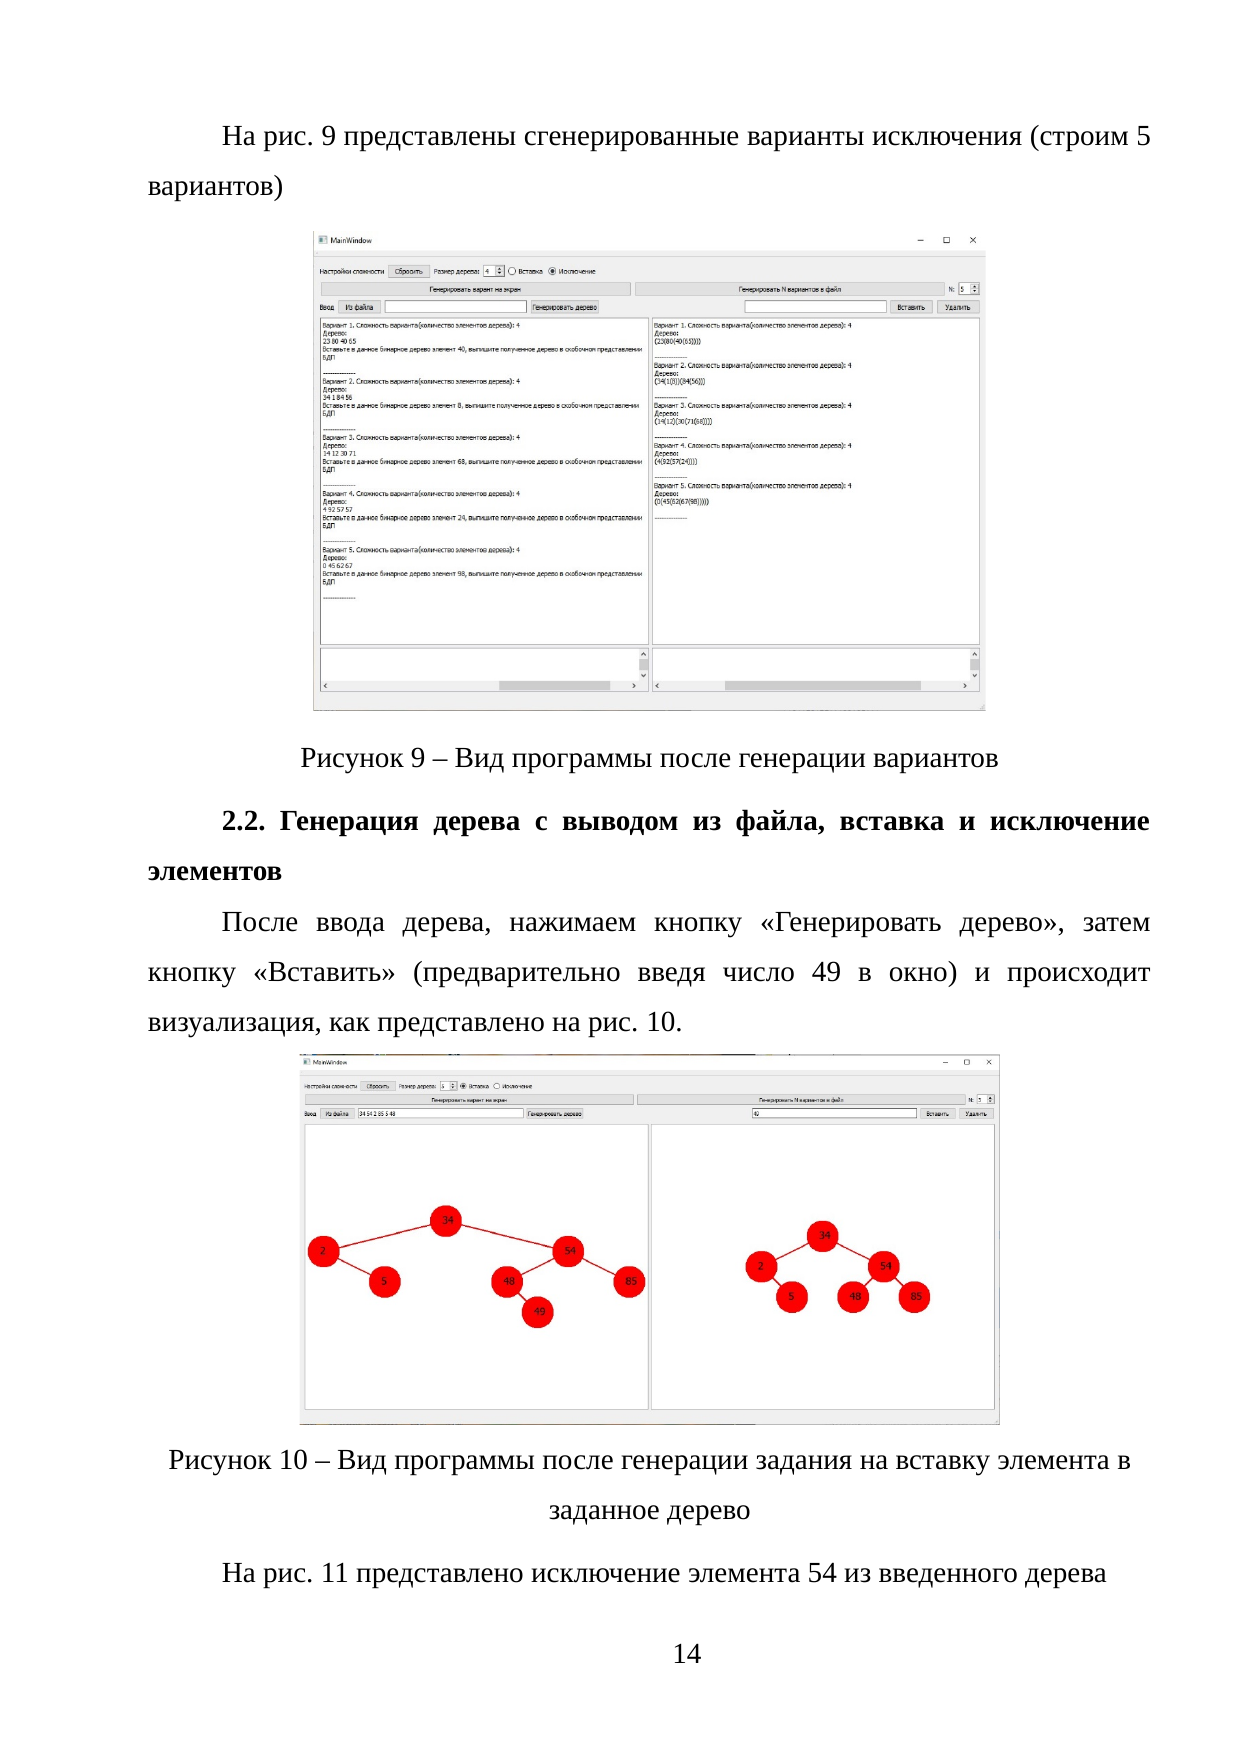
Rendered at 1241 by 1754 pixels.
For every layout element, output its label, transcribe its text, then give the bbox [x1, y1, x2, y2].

text На рис. 11 представлено исключение элемента 54 из введенного дерева [148, 1555, 1152, 1588]
text Рисунок 9 – Вид программы после генерации вариантов [148, 740, 1152, 774]
text После ввода дерева, нажимаем кнопку «Генерировать дерево», затем кнопку «Вставить» (предварительно введя число 49 в окно) и происходит визуализация, как представлено на рис. 10. [148, 904, 1152, 1038]
text На рис. 9 представлены сгенерированные варианты исключения (строим 5 вариантов) [148, 118, 1152, 202]
subtitle 2.2. Генерация дерева с выводом из файла, вставка и исключение элементов [148, 803, 1152, 887]
text Рисунок 10 – Вид программы после генерации задания на вставку элемента в заданное дерево [148, 1442, 1152, 1526]
